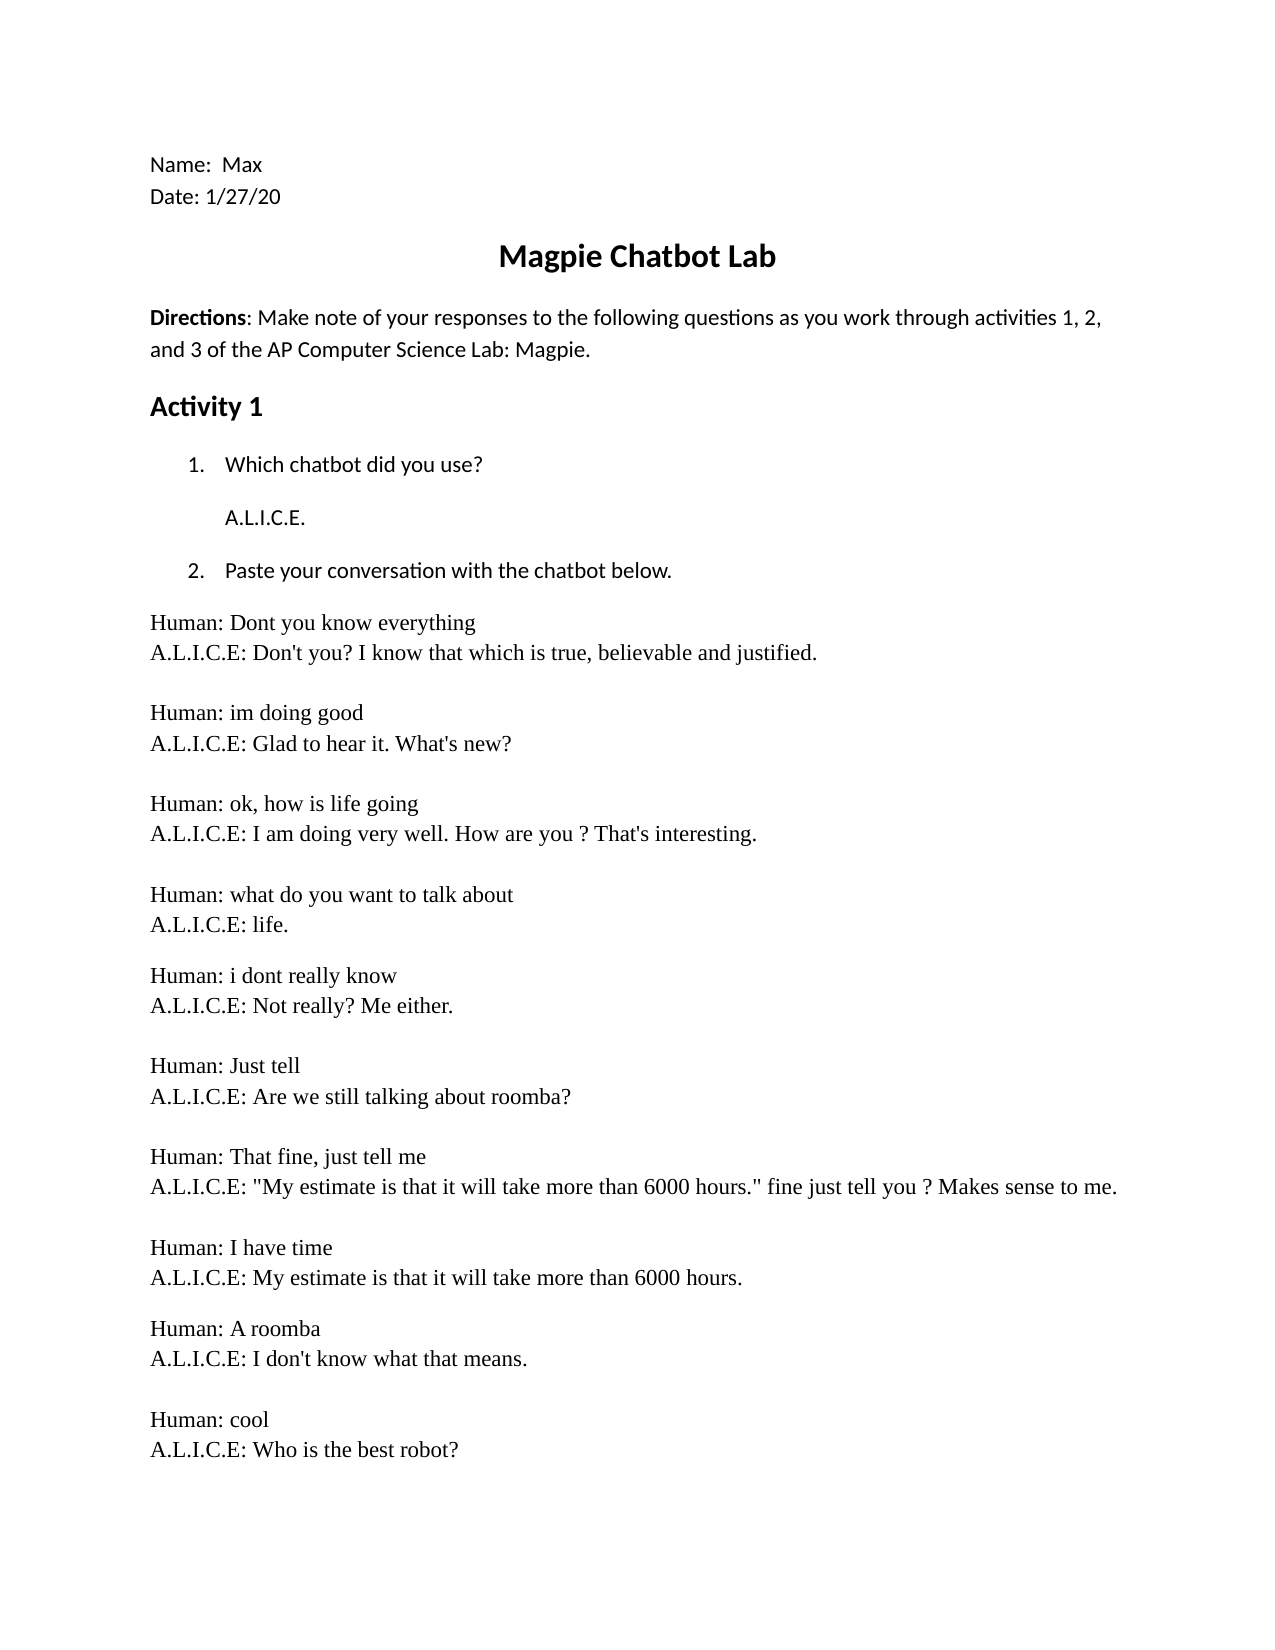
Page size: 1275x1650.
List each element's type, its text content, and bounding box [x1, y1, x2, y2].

text Name: Max Date: 1/27/20 [150, 150, 1125, 210]
list A.L.I.C.E. [225, 503, 1125, 531]
text Directions: Make note of your responses to the following questions as you work through activities 1, 2, and 3 of the AP Computer Science Lab: Magpie. [150, 303, 1125, 363]
list Human: Dont you know everything A.L.I.C.E: Don't you? I know that which is true, believable and justified. Human: im doing good A.L.I.C.E: Glad to hear it. What's new? Human: ok, how is life going A.L.I.C.E: I am doing very well. How are you ? That's interesting. Human: what do you want to talk about A.L.I.C.E: life. [150, 609, 1125, 937]
list Human: A roomba A.L.I.C.E: I don't know what that means. Human: cool A.L.I.C.E: Who is the best robot? [150, 1315, 1125, 1492]
list Human: i dont really know A.L.I.C.E: Not really? Me either. Human: Just tell A.L.I.C.E: Are we still talking about roomba? Human: That fine, just tell me A.L.I.C.E: "My estimate is that it will take more than 6000 hours." fine just tell you ? Makes sense to me. Human: I have time A.L.I.C.E: My estimate is that it will take more than 6000 hours. [150, 962, 1125, 1290]
subtitle Activity 1 [150, 388, 1125, 424]
list Paste your conversation with the chatbot below. [187, 556, 1125, 584]
subtitle Magpie Chatbot Lab [150, 235, 1125, 276]
list Which chatbot did you use? [187, 450, 1125, 478]
